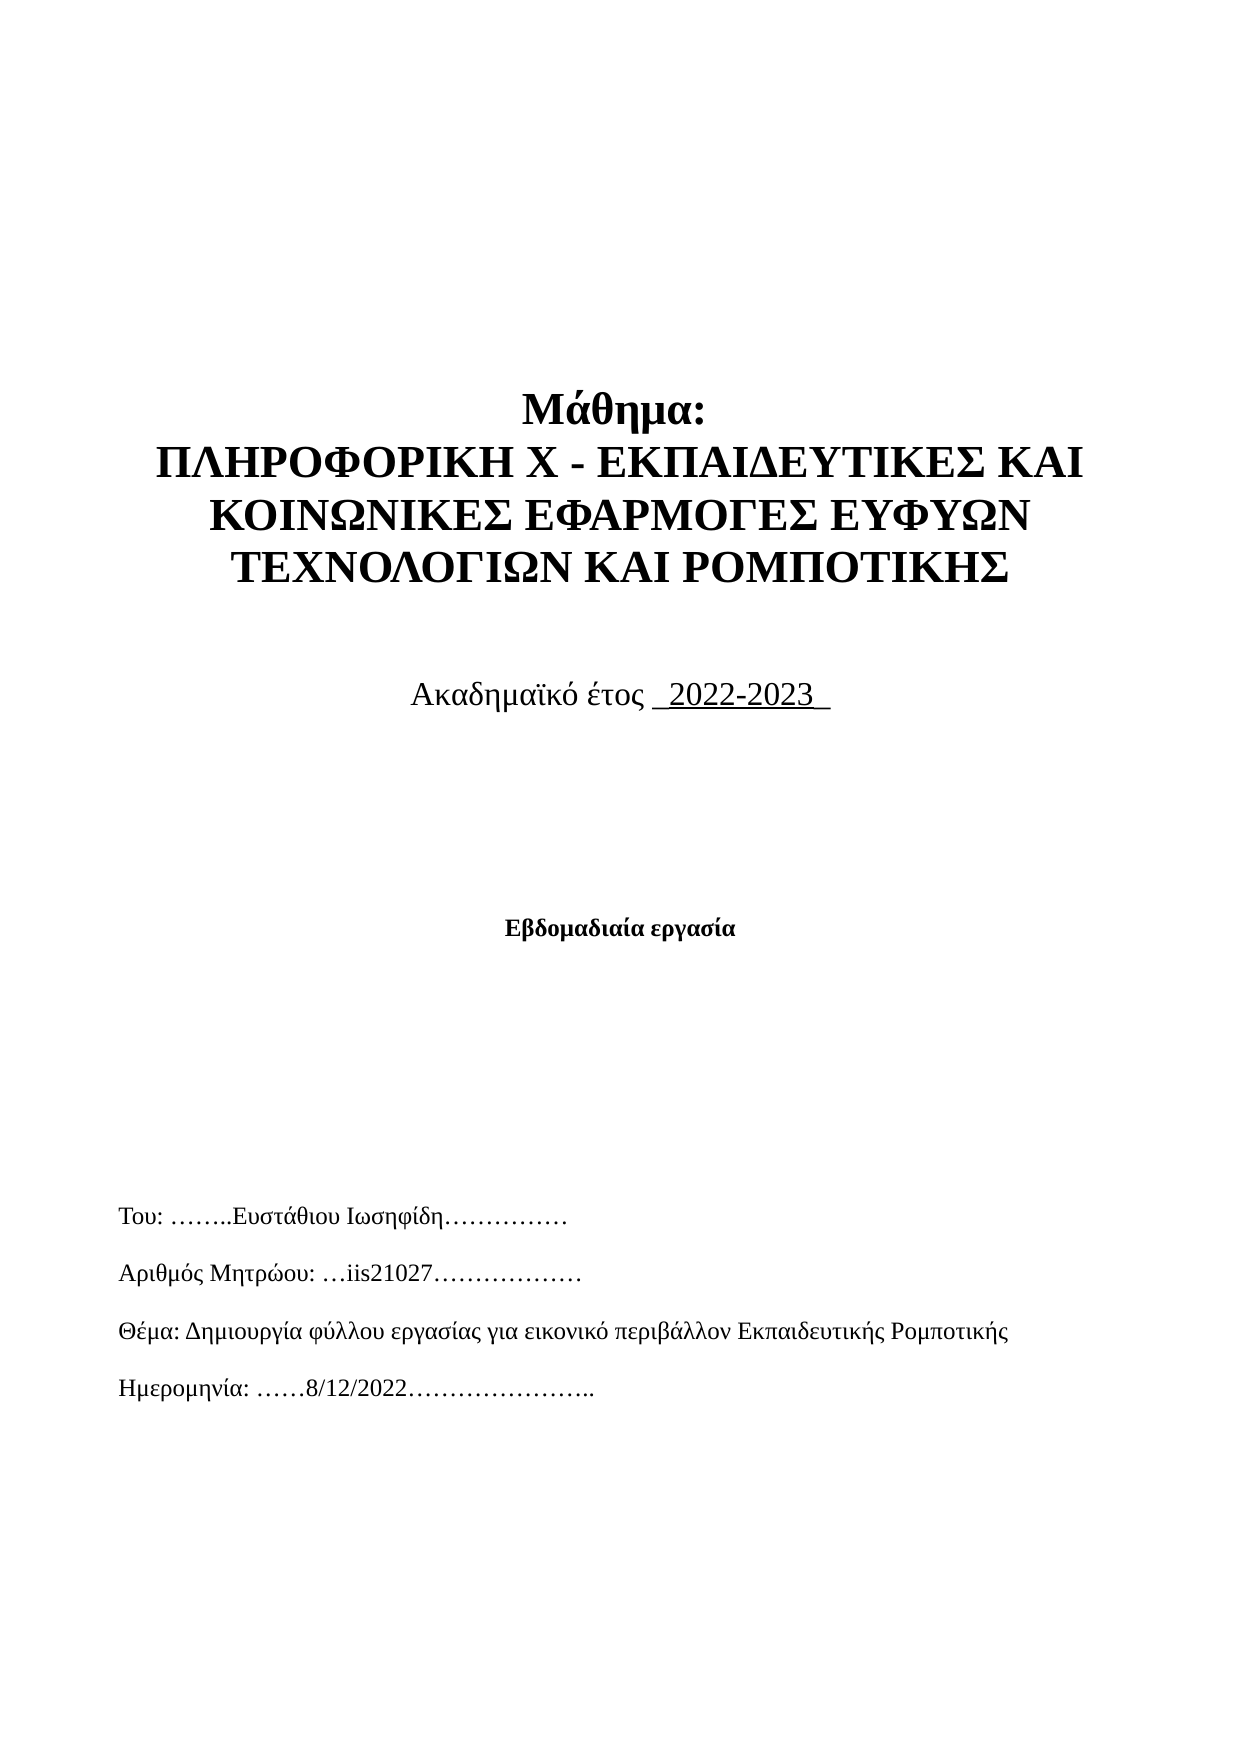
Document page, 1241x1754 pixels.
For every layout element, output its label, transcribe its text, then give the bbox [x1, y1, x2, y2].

text Του: ……..Ευστάθιου Ιωσηφίδη…………… [118, 1201, 1122, 1230]
text Αριθμός Μητρώου: …iis21027……………… [118, 1258, 1122, 1287]
text Εβδομαδιαία εργασία [118, 913, 1122, 942]
text Μάθημα: [118, 382, 1122, 434]
text Θέμα: Δημιουργία φύλλου εργασίας για εικονικό περιβάλλον Εκπαιδευτικής Ρομποτικής [118, 1316, 1122, 1345]
text Ημερομηνία: ……8/12/2022………………….. [118, 1373, 1122, 1402]
text ΠΛΗΡΟΦΟΡΙΚΗ Χ - ΕΚΠΑΙΔΕΥΤΙΚΕΣ ΚΑΙ ΚΟΙΝΩΝΙΚΕΣ ΕΦΑΡΜΟΓΕΣ ΕΥΦΥΩΝ ΤΕΧΝΟΛΟΓΙΩΝ ΚΑΙ ΡΟΜΠΟΤΙΚΗΣ [118, 434, 1122, 592]
text Ακαδημαϊκό έτος _2022-2023_ [118, 674, 1122, 712]
